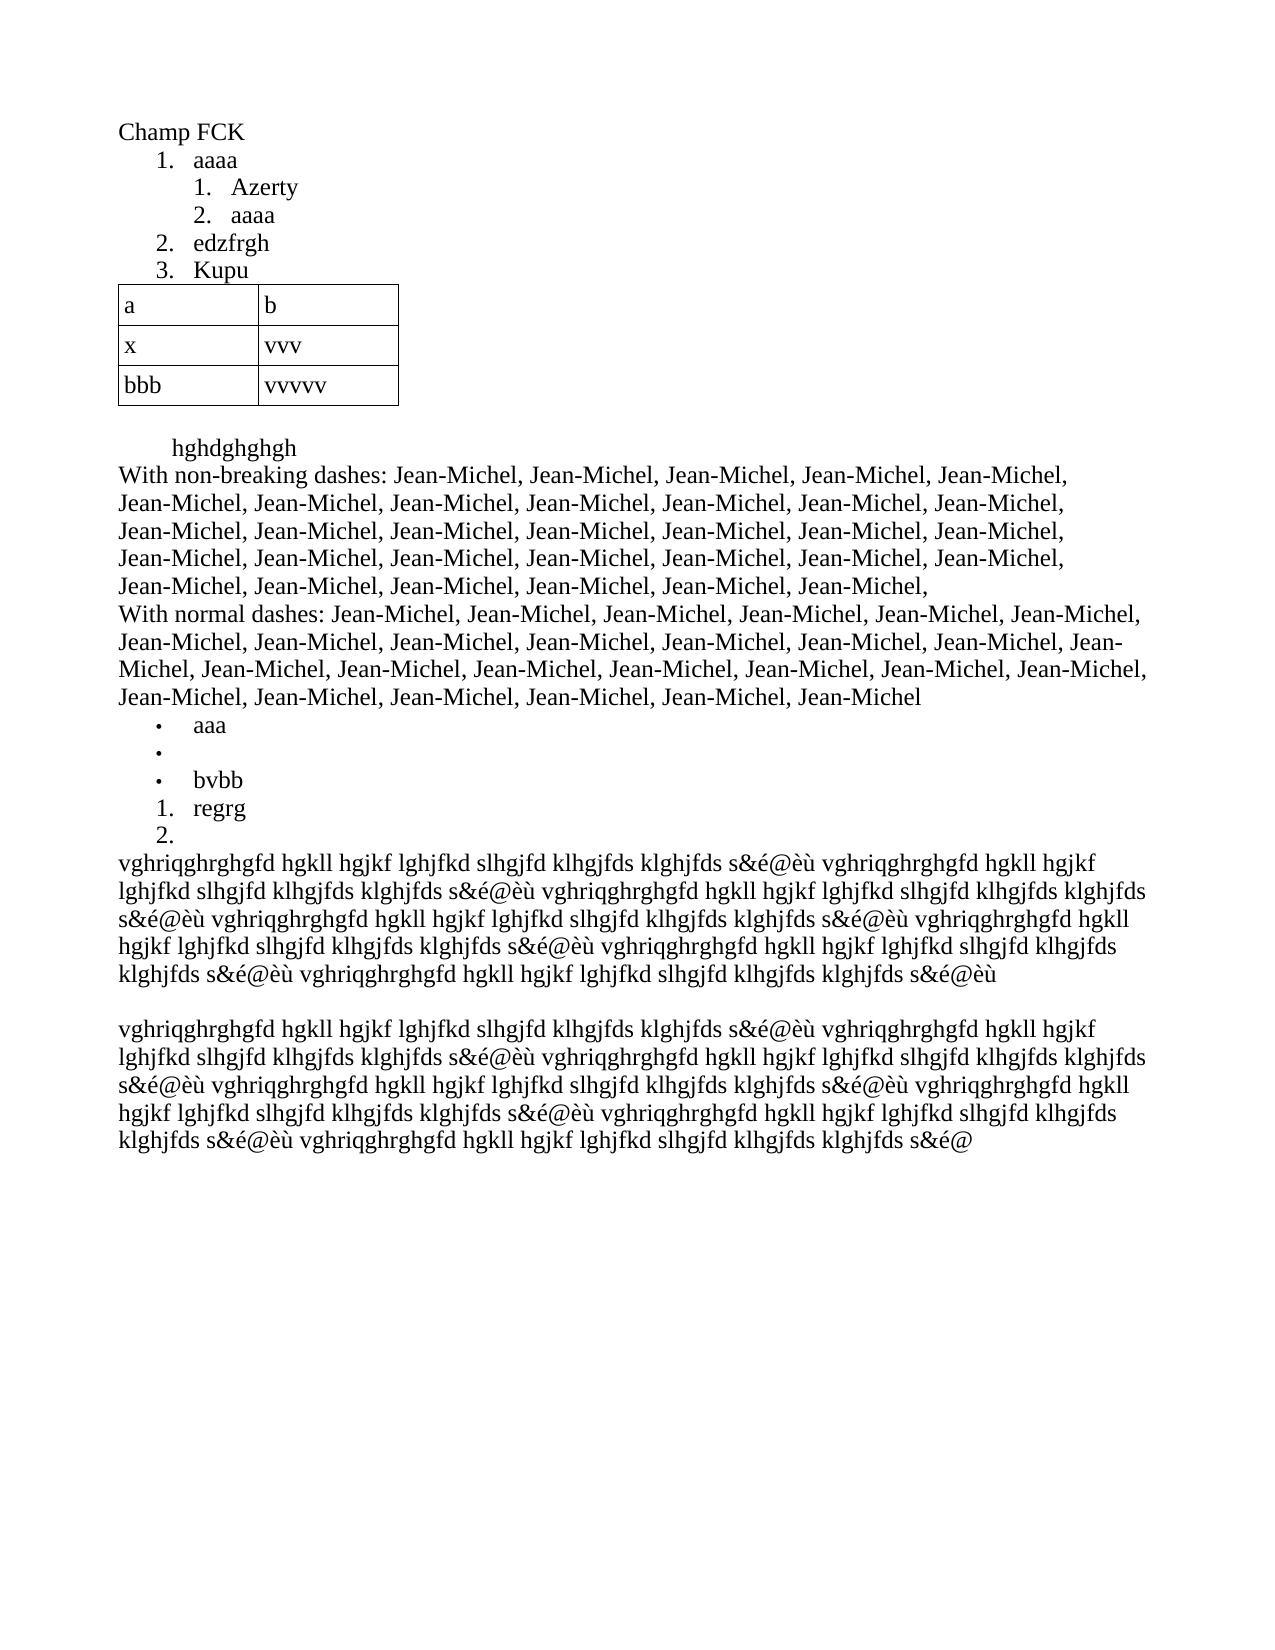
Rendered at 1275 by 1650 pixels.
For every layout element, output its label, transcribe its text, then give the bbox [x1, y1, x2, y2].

text Champ FCK [118, 118, 1157, 146]
table_header b [259, 285, 398, 324]
list aaaa [156, 146, 1157, 173]
list aaaa [193, 201, 1157, 229]
text vghriqghrghgfd hgkll hgjkf lghjfkd slhgjfd klhgjfds klghjfds s&é@èù vghriqghrghgfd hgkll hgjkf lghjfkd slhgjfd klhgjfds klghjfds s&é@èù vghriqghrghgfd hgkll hgjkf lghjfkd slhgjfd klhgjfds klghjfds s&é@èù vghriqghrghgfd hgkll hgjkf lghjfkd slhgjfd klhgjfds klghjfds s&é@èù vghriqghrghgfd hgkll hgjkf lghjfkd slhgjfd klhgjfds klghjfds s&é@èù vghriqghrghgfd hgkll hgjkf lghjfkd slhgjfd klhgjfds klghjfds s&é@èù vghriqghrghgfd hgkll hgjkf lghjfkd slhgjfd klhgjfds klghjfds s&é@ [118, 1016, 1157, 1154]
list aaa [156, 711, 1157, 738]
table_cell vvvvv [259, 366, 398, 405]
text With non-breaking dashes: Jean‑Michel, Jean‑Michel, Jean‑Michel, Jean‑Michel, Jean‑Michel, Jean‑Michel, Jean‑Michel, Jean‑Michel, Jean‑Michel, Jean‑Michel, Jean‑Michel, Jean‑Michel, Jean‑Michel, Jean‑Michel, Jean‑Michel, Jean‑Michel, Jean‑Michel, Jean‑Michel, Jean‑Michel, Jean‑Michel, Jean‑Michel, Jean‑Michel, Jean‑Michel, Jean‑Michel, Jean‑Michel, Jean‑Michel, Jean‑Michel, Jean‑Michel, Jean‑Michel, Jean‑Michel, Jean‑Michel, Jean‑Michel, [118, 461, 1157, 600]
list Azerty [193, 173, 1157, 201]
text vghriqghrghgfd hgkll hgjkf lghjfkd slhgjfd klhgjfds klghjfds s&é@èù vghriqghrghgfd hgkll hgjkf lghjfkd slhgjfd klhgjfds klghjfds s&é@èù vghriqghrghgfd hgkll hgjkf lghjfkd slhgjfd klhgjfds klghjfds s&é@èù vghriqghrghgfd hgkll hgjkf lghjfkd slhgjfd klhgjfds klghjfds s&é@èù vghriqghrghgfd hgkll hgjkf lghjfkd slhgjfd klhgjfds klghjfds s&é@èù vghriqghrghgfd hgkll hgjkf lghjfkd slhgjfd klhgjfds klghjfds s&é@èù vghriqghrghgfd hgkll hgjkf lghjfkd slhgjfd klhgjfds klghjfds s&é@èù [118, 849, 1157, 988]
list regrg [156, 794, 1157, 822]
table_cell vvv [259, 326, 398, 365]
text With normal dashes: Jean-Michel, Jean-Michel, Jean-Michel, Jean-Michel, Jean-Michel, Jean-Michel, Jean-Michel, Jean-Michel, Jean-Michel, Jean-Michel, Jean-Michel, Jean-Michel, Jean-Michel, Jean-Michel, Jean-Michel, Jean-Michel, Jean-Michel, Jean-Michel, Jean-Michel, Jean-Michel, Jean-Michel, Jean-Michel, Jean-Michel, Jean-Michel, Jean-Michel, Jean-Michel, Jean-Michel [118, 600, 1157, 711]
list bvbb [156, 766, 1157, 794]
list edzfrgh [156, 229, 1157, 257]
text hghdghghgh [172, 434, 1157, 461]
table_cell bbb [119, 366, 258, 405]
list Kupu [156, 257, 1157, 284]
table_header a [119, 285, 258, 324]
table_cell x [119, 326, 258, 365]
